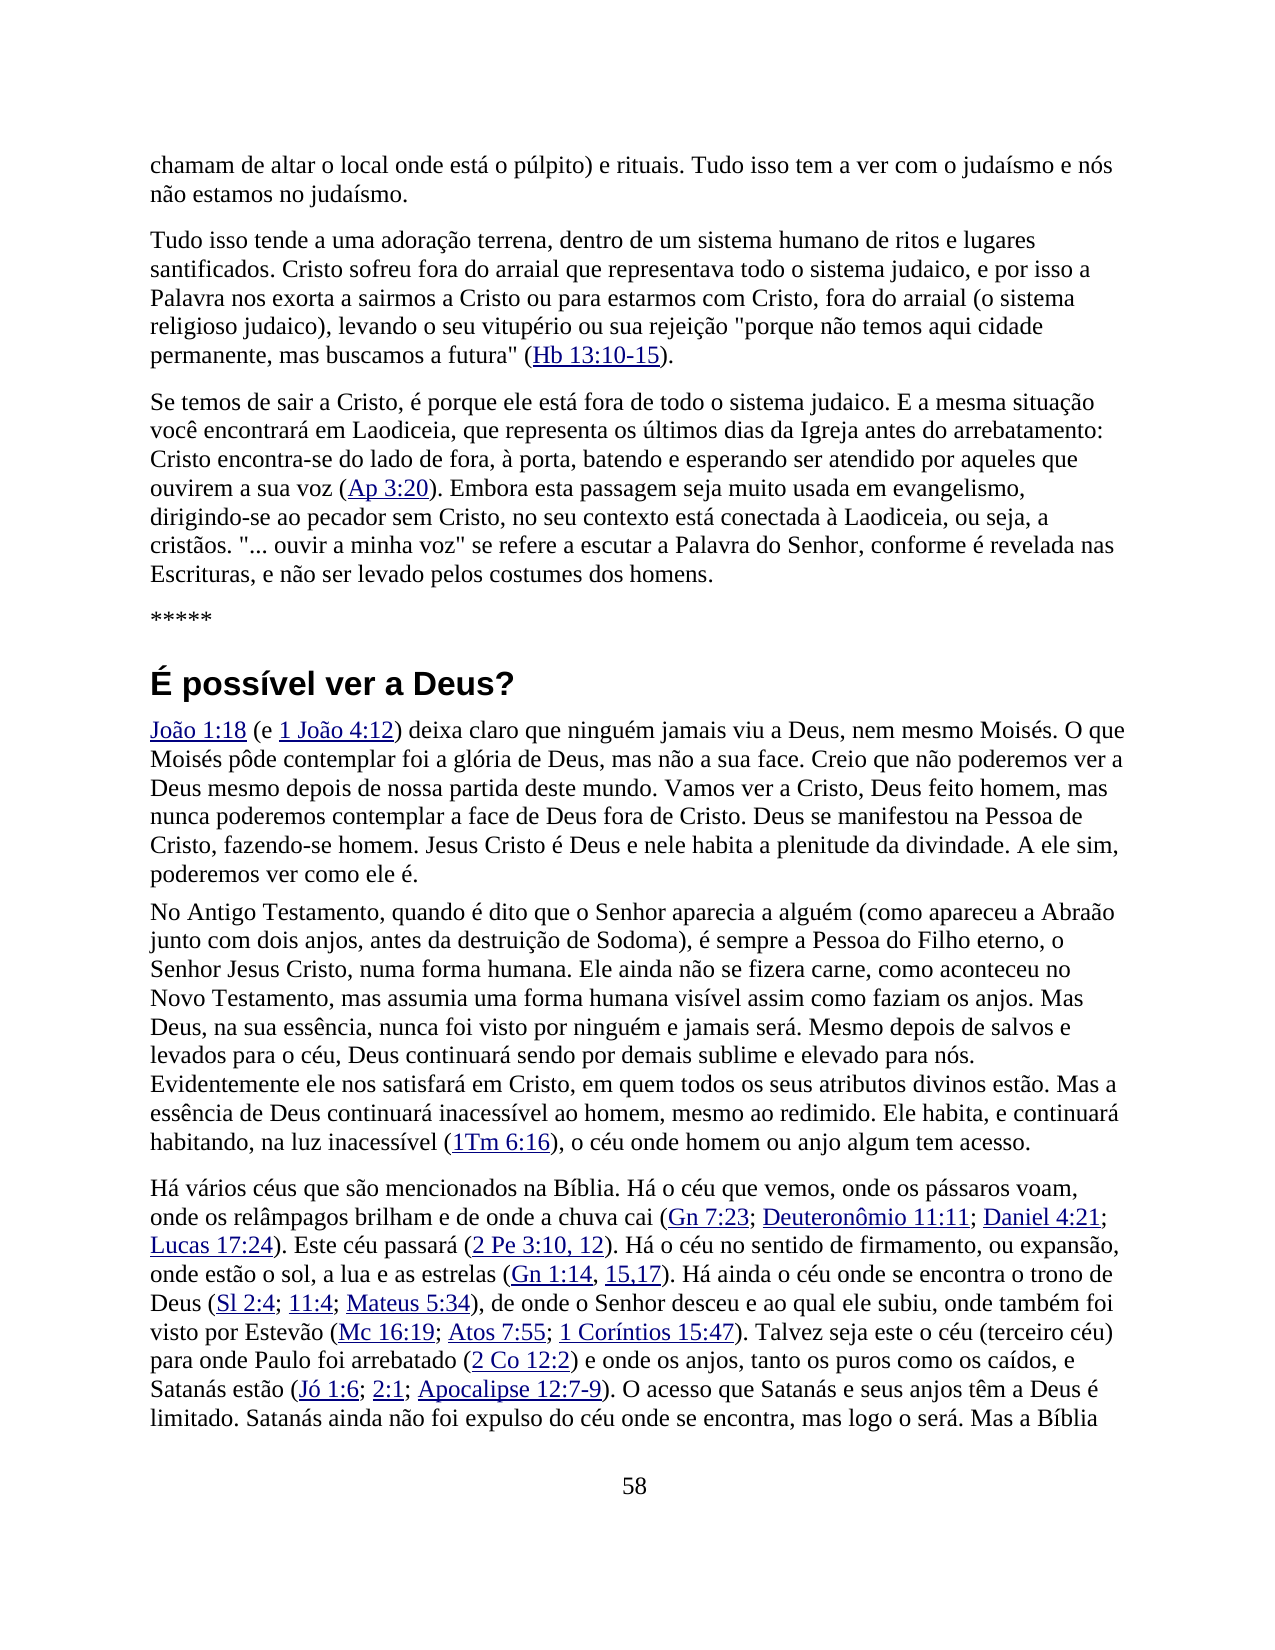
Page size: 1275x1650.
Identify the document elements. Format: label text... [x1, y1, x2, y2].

text Há vários céus que são mencionados na Bíblia. Há o céu que vemos, onde os pássaros voam, onde os relâmpagos brilham e de onde a chuva cai (Gn 7:23; Deuteronômio 11:11; Daniel 4:21; Lucas 17:24). Este céu passará (2 Pe 3:10, 12). Há o céu no sentido de firmamento, ou expansão, onde estão o sol, a lua e as estrelas (Gn 1:14, 15,17). Há ainda o céu onde se encontra o trono de Deus (Sl 2:4; 11:4; Mateus 5:34), de onde o Senhor desceu e ao qual ele subiu, onde também foi visto por Estevão (Mc 16:19; Atos 7:55; 1 Coríntios 15:47). Talvez seja este o céu (terceiro céu) para onde Paulo foi arrebatado (2 Co 12:2) e onde os anjos, tanto os puros como os caídos, e Satanás estão (Jó 1:6; 2:1; Apocalipse 12:7-9). O acesso que Satanás e seus anjos têm a Deus é limitado. Satanás ainda não foi expulso do céu onde se encontra, mas logo o será. Mas a Bíblia [150, 1173, 1125, 1432]
text chamam de altar o local onde está o púlpito) e rituais. Tudo isso tem a ver com o judaísmo e nós não estamos no judaísmo. [150, 150, 1125, 207]
text Tudo isso tende a uma adoração terrena, dentro de um sistema humano de ritos e lugares santificados. Cristo sofreu fora do arraial que representava todo o sistema judaico, e por isso a Palavra nos exorta a sairmos a Cristo ou para estarmos com Cristo, fora do arraial (o sistema religioso judaico), levando o seu vitupério ou sua rejeição "porque não temos aqui cidade permanente, mas buscamos a futura" (Hb 13:10-15). [150, 225, 1125, 369]
text No Antigo Testamento, quando é dito que o Senhor aparecia a alguém (como apareceu a Abraão junto com dois anjos, antes da destruição de Sodoma), é sempre a Pessoa do Filho eterno, o Senhor Jesus Cristo, numa forma humana. Ele ainda não se fizera carne, como aconteceu no Novo Testamento, mas assumia uma forma humana visível assim como faziam os anjos. Mas Deus, na sua essência, nunca foi visto por ninguém e jamais será. Mesmo depois de salvos e levados para o céu, Deus continuará sendo por demais sublime e elevado para nós. Evidentemente ele nos satisfará em Cristo, em quem todos os seus atributos divinos estão. Mas a essência de Deus continuará inacessível ao homem, mesmo ao redimido. Ele habita, e continuará habitando, na luz inacessível (1Tm 6:16), o céu onde homem ou anjo algum tem acesso. [150, 897, 1125, 1155]
subtitle É possível ver a Deus? [150, 664, 1125, 703]
text João 1:18 (e 1 João 4:12) deixa claro que ninguém jamais viu a Deus, nem mesmo Moisés. O que Moisés pôde contemplar foi a glória de Deus, mas não a sua face. Creio que não poderemos ver a Deus mesmo depois de nossa partida deste mundo. Vamos ver a Cristo, Deus feito homem, mas nunca poderemos contemplar a face de Deus fora de Cristo. Deus se manifestou na Pessoa de Cristo, fazendo-se homem. Jesus Cristo é Deus e nele habita a plenitude da divindade. A ele sim, poderemos ver como ele é. [150, 715, 1125, 888]
text Se temos de sair a Cristo, é porque ele está fora de todo o sistema judaico. E a mesma situação você encontrará em Laodiceia, que representa os últimos dias da Igreja antes do arrebatamento: Cristo encontra-se do lado de fora, à porta, batendo e esperando ser atendido por aqueles que ouvirem a sua voz (Ap 3:20). Embora esta passagem seja muito usada em evangelismo, dirigindo-se ao pecador sem Cristo, no seu contexto está conectada à Laodiceia, ou seja, a cristãos. "... ouvir a minha voz" se refere a escutar a Palavra do Senhor, conforme é revelada nas Escrituras, e não ser levado pelos costumes dos homens. [150, 387, 1125, 588]
text ***** [150, 606, 1125, 634]
